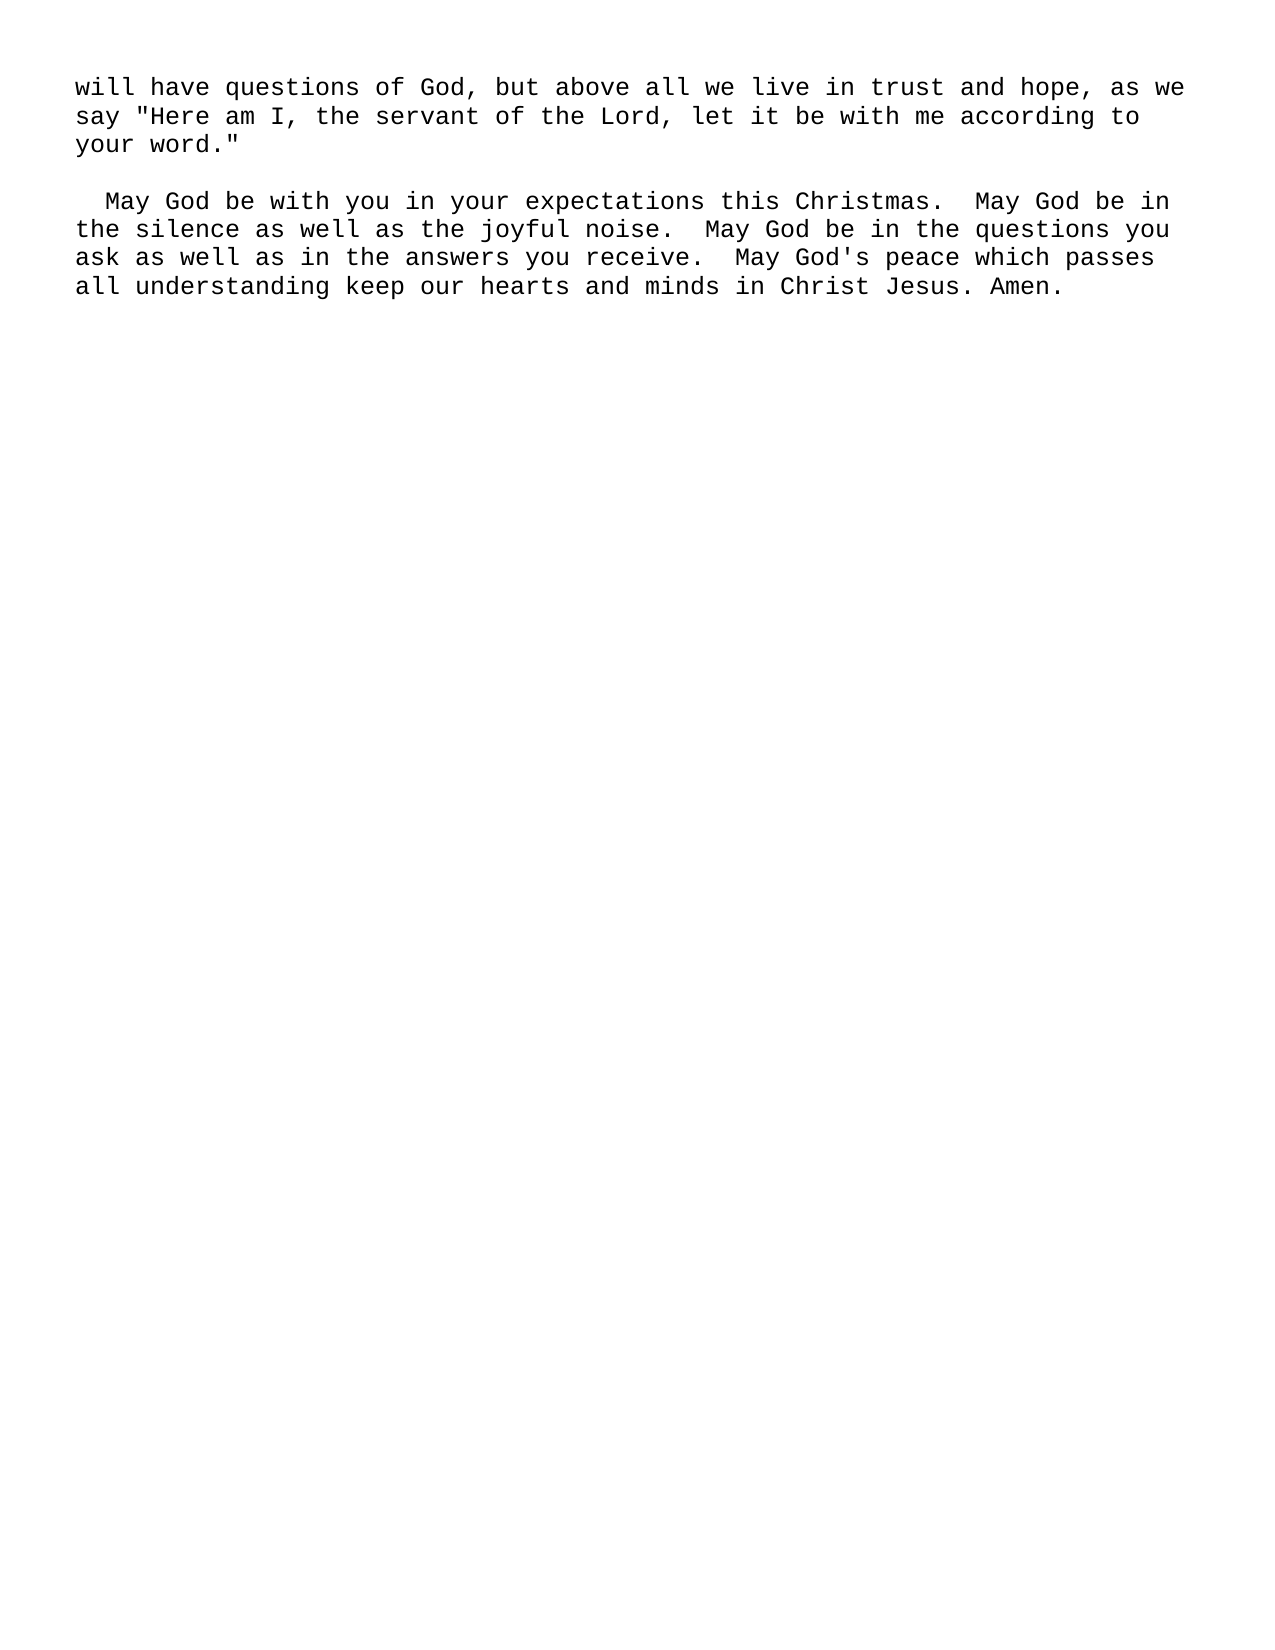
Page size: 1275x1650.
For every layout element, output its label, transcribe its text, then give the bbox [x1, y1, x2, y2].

text May God be with you in your expectations this Christmas. May God be in the silence as well as the joyful noise. May God be in the questions you ask as well as in the answers you receive. May God's peace which passes all understanding keep our hearts and minds in Christ Jesus. Amen. [75, 188, 1200, 302]
text will have questions of God, but above all we live in trust and hope, as we say "Here am I, the servant of the Lord, let it be with me according to your word." [75, 75, 1200, 160]
